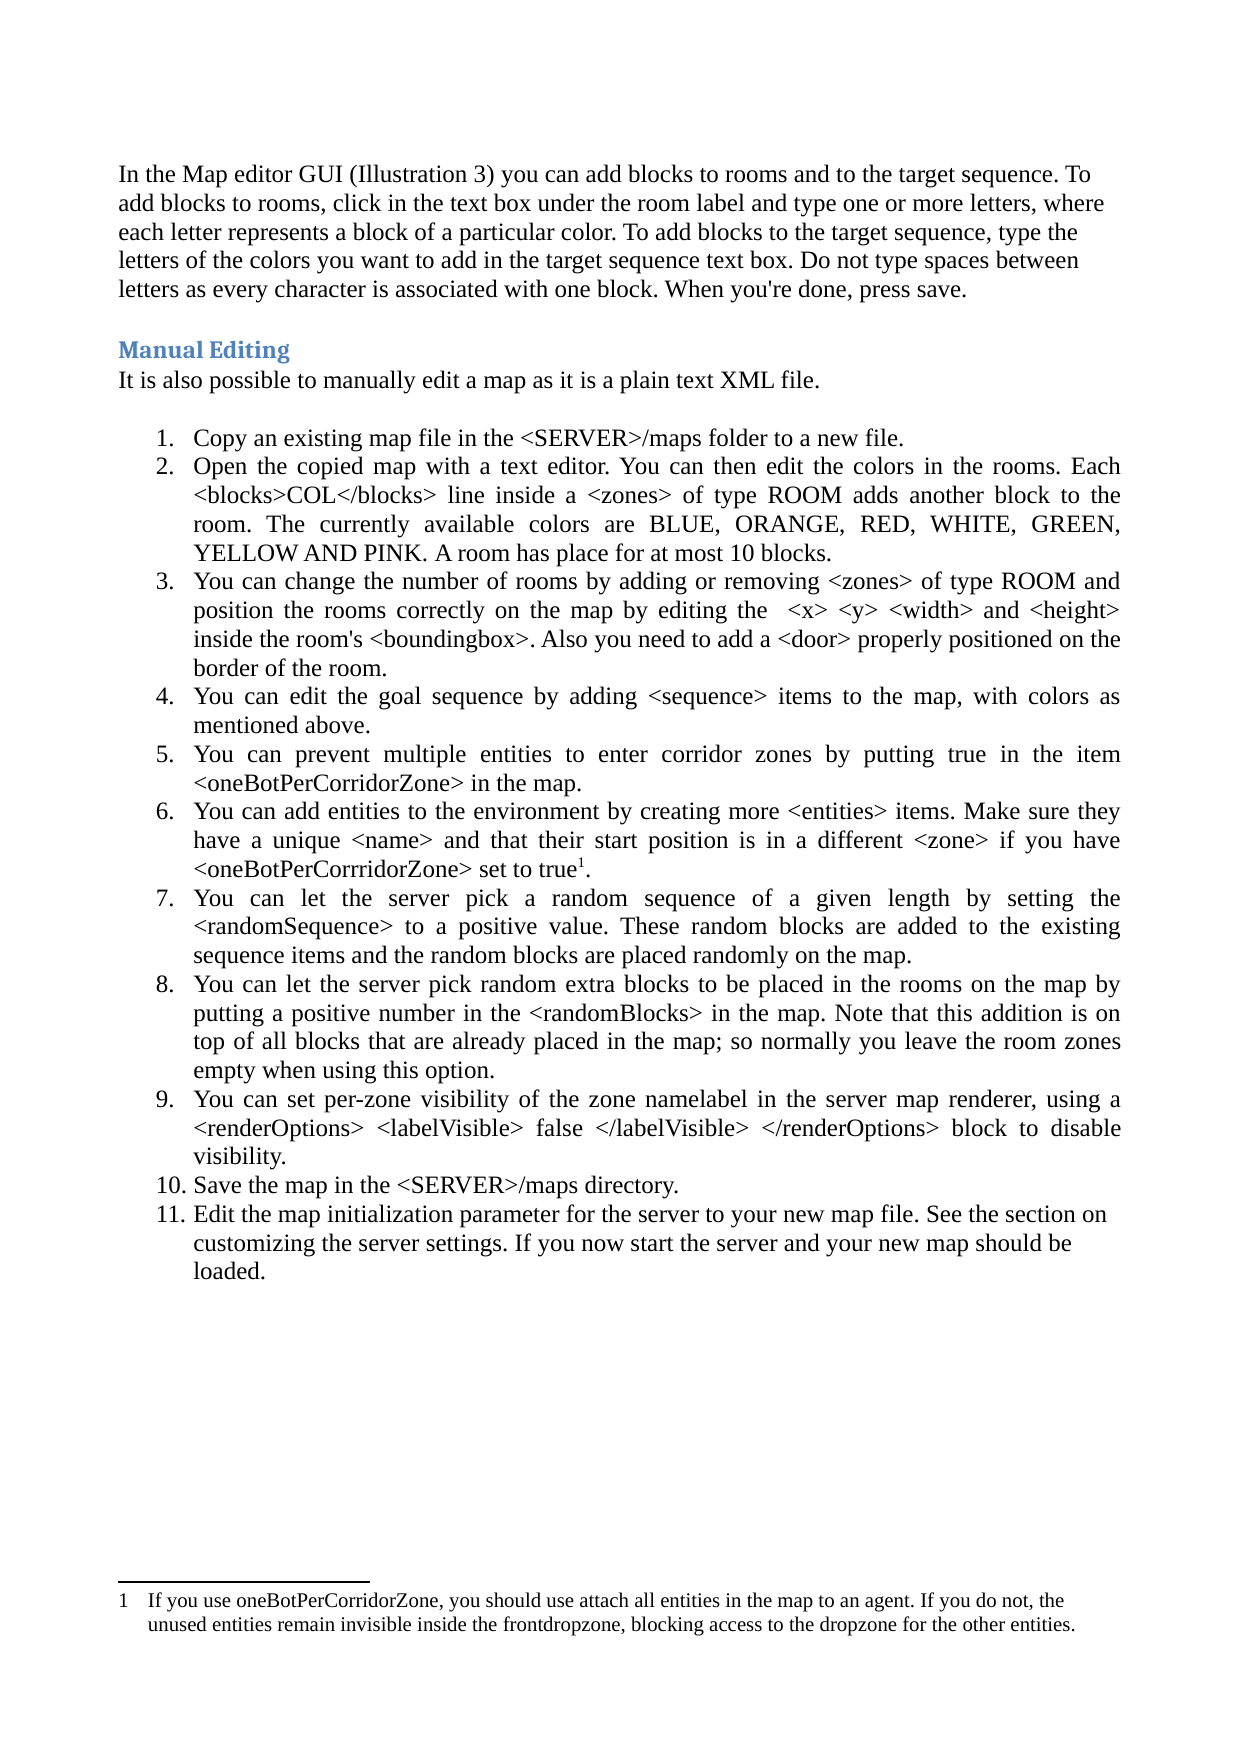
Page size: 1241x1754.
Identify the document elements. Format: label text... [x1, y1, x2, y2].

list Save the map in the <SERVER>/maps directory. [156, 1170, 1122, 1199]
text It is also possible to manually edit a map as it is a plain text XML file. [118, 365, 1122, 394]
list You can edit the goal sequence by adding <sequence> items to the map, with colors as mentioned above. [156, 681, 1122, 739]
list You can set per-zone visibility of the zone namelabel in the server map renderer, using a <renderOptions> <labelVisible> false </labelVisible> </renderOptions> block to disable visibility. [156, 1084, 1122, 1170]
list Edit the map initialization parameter for the server to your new map file. See the section on customizing the server settings. If you now start the server and your new map should be loaded. [156, 1199, 1122, 1285]
list If you use oneBotPerCorridorZone, you should use attach all entities in the map to an agent. If you do not, the unused entities remain invisible inside the frontdropzone, blocking access to the dropzone for the other entities. [118, 1588, 1122, 1636]
list You can let the server pick a random sequence of a given length by setting the <randomSequence> to a positive value. These random blocks are added to the existing sequence items and the random blocks are placed randomly on the map. [156, 883, 1122, 969]
list You can change the number of rooms by adding or removing <zones> of type ROOM and position the rooms correctly on the map by editing the <x> <y> <width> and <height> inside the room's <boundingbox>. Also you need to add a <door> properly positioned on the border of the room. [156, 566, 1122, 681]
list You can prevent multiple entities to enter corridor zones by putting true in the item <oneBotPerCorridorZone> in the map. [156, 739, 1122, 796]
list Copy an existing map file in the <SERVER>/maps folder to a new file. [156, 423, 1122, 451]
subtitle Manual Editing [118, 336, 1122, 365]
text In the Map editor GUI () you can add blocks to rooms and to the target sequence. To add blocks to rooms, click in the text box under the room label and type one or more letters, where each letter represents a block of a particular color. To add blocks to the target sequence, type the letters of the colors you want to add in the target sequence text box. Do not type spaces between letters as every character is associated with one block. When you're done, press save. [118, 159, 1122, 303]
list You can let the server pick random extra blocks to be placed in the rooms on the map by putting a positive number in the <randomBlocks> in the map. Note that this addition is on top of all blocks that are already placed in the map; so normally you leave the room zones empty when using this option. [156, 969, 1122, 1084]
list You can add entities to the environment by creating more <entities> items. Make sure they have a unique <name> and that their start position is in a different <zone> if you have <oneBotPerCorrridorZone> set to true. [156, 796, 1122, 883]
list Open the copied map with a text editor. You can then edit the colors in the rooms. Each <blocks>COL</blocks> line inside a <zones> of type ROOM adds another block to the room. The currently available colors are BLUE, ORANGE, RED, WHITE, GREEN, YELLOW AND PINK. A room has place for at most 10 blocks. [156, 451, 1122, 566]
